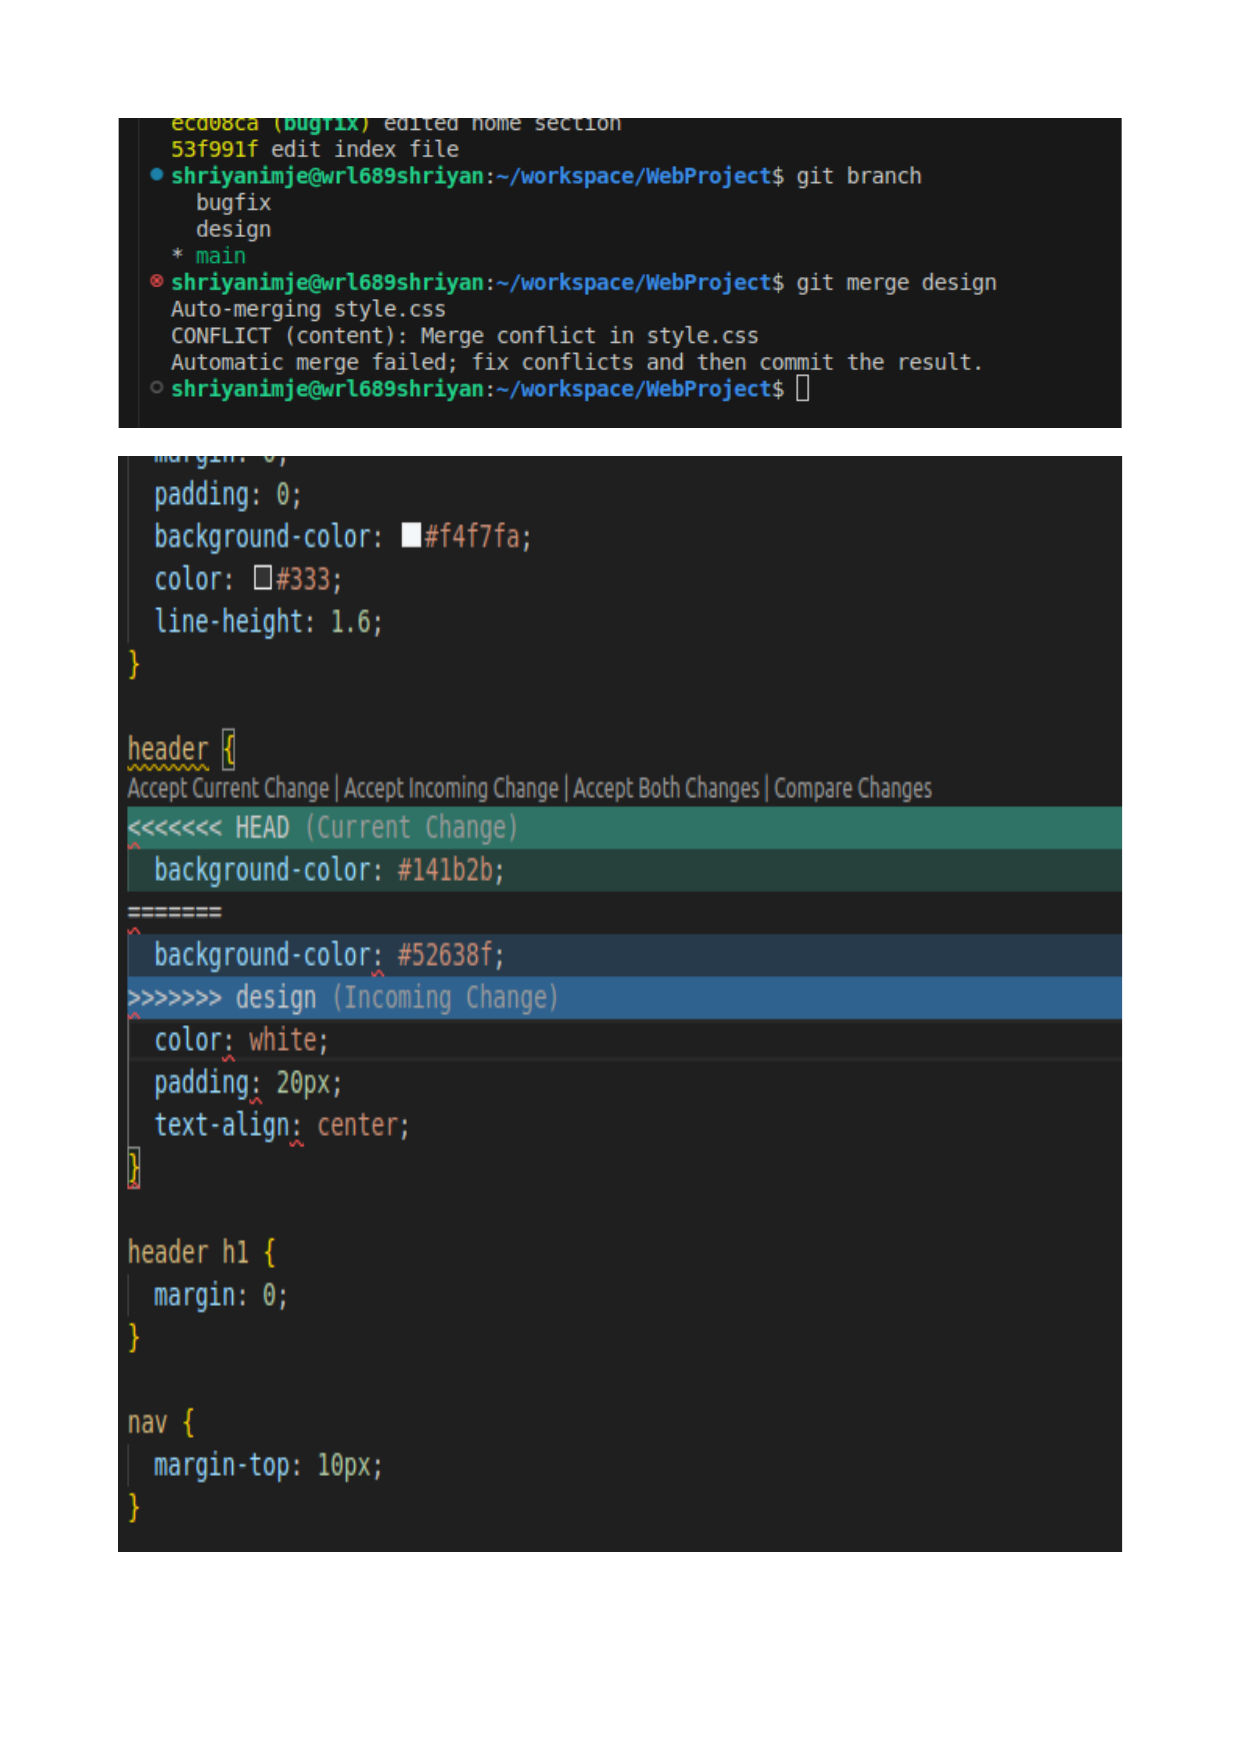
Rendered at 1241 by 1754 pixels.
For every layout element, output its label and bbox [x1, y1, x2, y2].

picture [118, 118, 1122, 428]
picture [118, 456, 1123, 1552]
